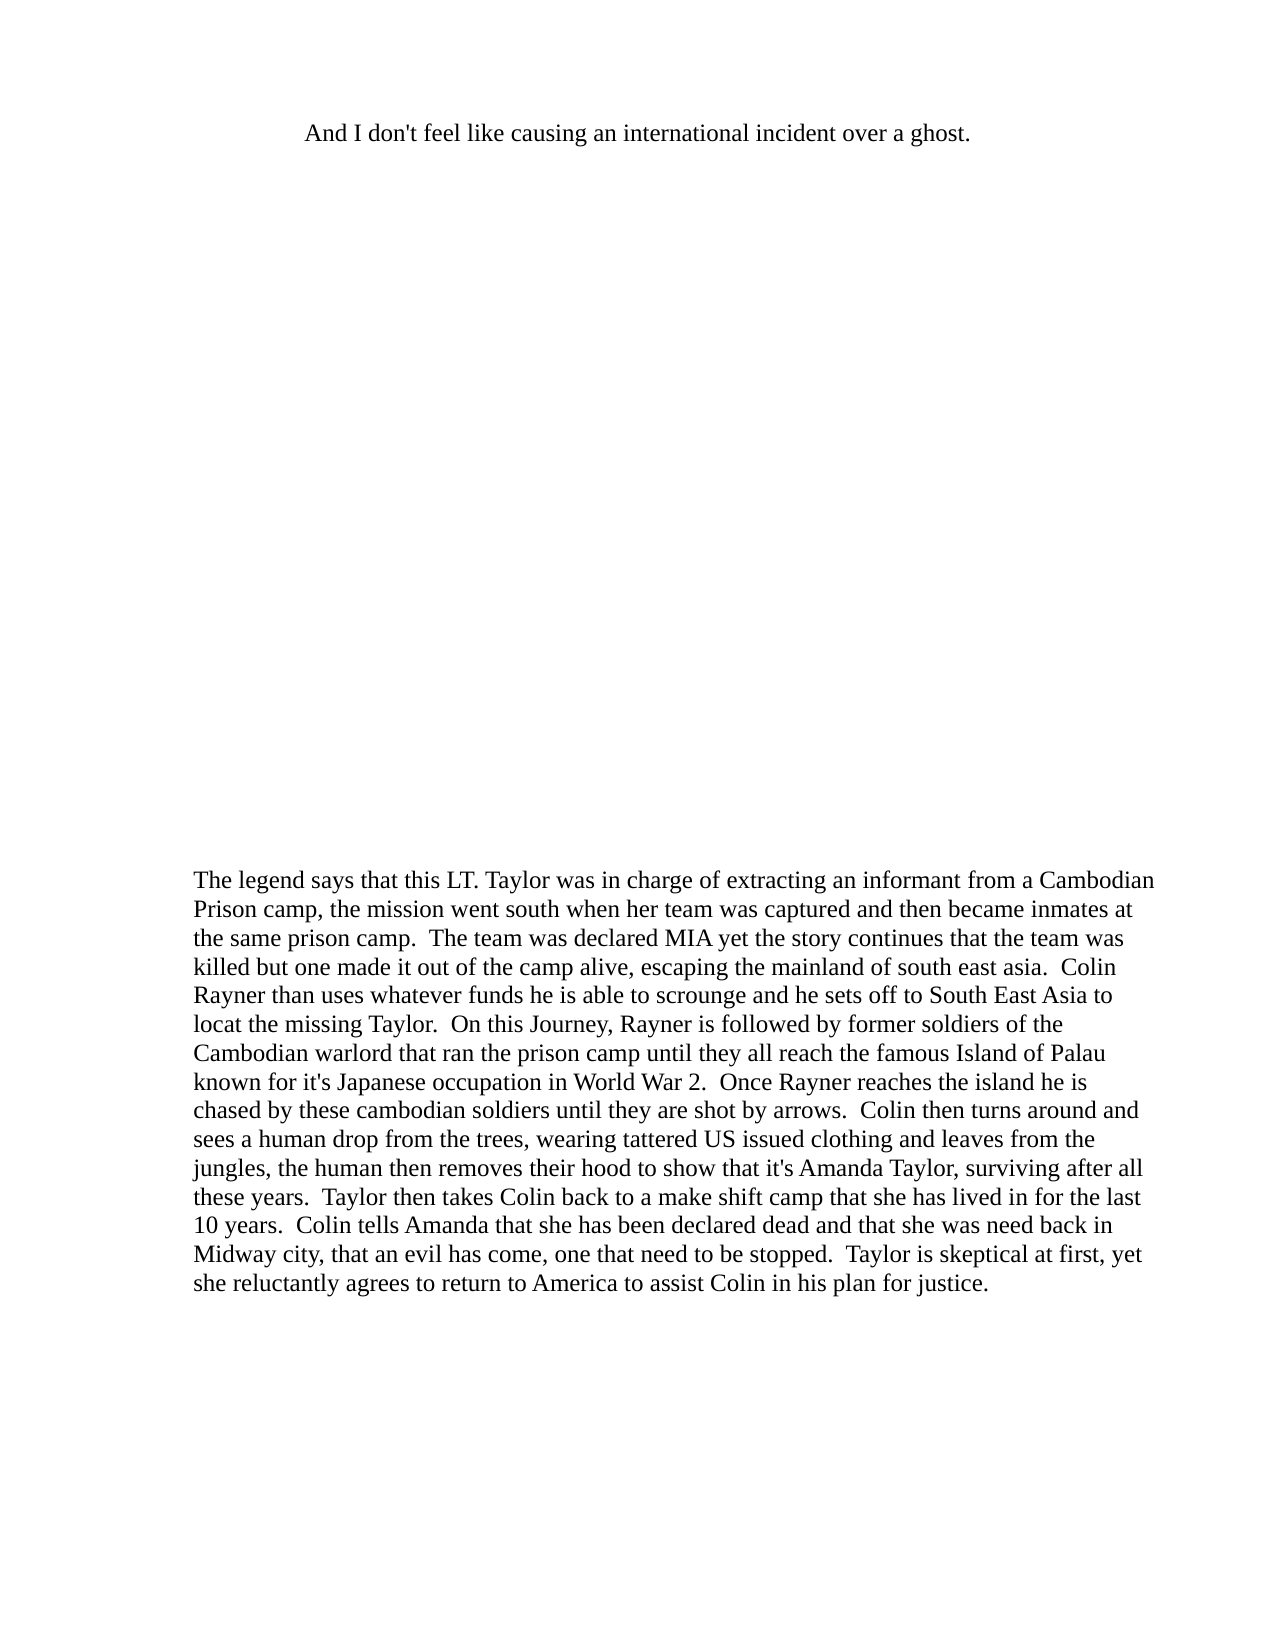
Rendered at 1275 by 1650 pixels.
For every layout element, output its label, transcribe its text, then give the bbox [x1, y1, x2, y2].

list The legend says that this LT. Taylor was in charge of extracting an informant from a Cambodian Prison camp, the mission went south when her team was captured and then became inmates at the same prison camp. The team was declared MIA yet the story continues that the team was killed but one made it out of the camp alive, escaping the mainland of south east asia. Colin Rayner than uses whatever funds he is able to scrounge and he sets off to South East Asia to locat the missing Taylor. On this Journey, Rayner is followed by former soldiers of the Cambodian warlord that ran the prison camp until they all reach the famous Island of Palau known for it's Japanese occupation in World War 2. Once Rayner reaches the island he is chased by these cambodian soldiers until they are shot by arrows. Colin then turns around and sees a human drop from the trees, wearing tattered US issued clothing and leaves from the jungles, the human then removes their hood to show that it's Amanda Taylor, surviving after all these years. Taylor then takes Colin back to a make shift camp that she has lived in for the last 10 years. Colin tells Amanda that she has been declared dead and that she was need back in Midway city, that an evil has come, one that need to be stopped. Taylor is skeptical at first, yet she reluctantly agrees to return to America to assist Colin in his plan for justice. [156, 866, 1157, 1297]
text And I don't feel like causing an international incident over a ghost. [118, 118, 1157, 147]
